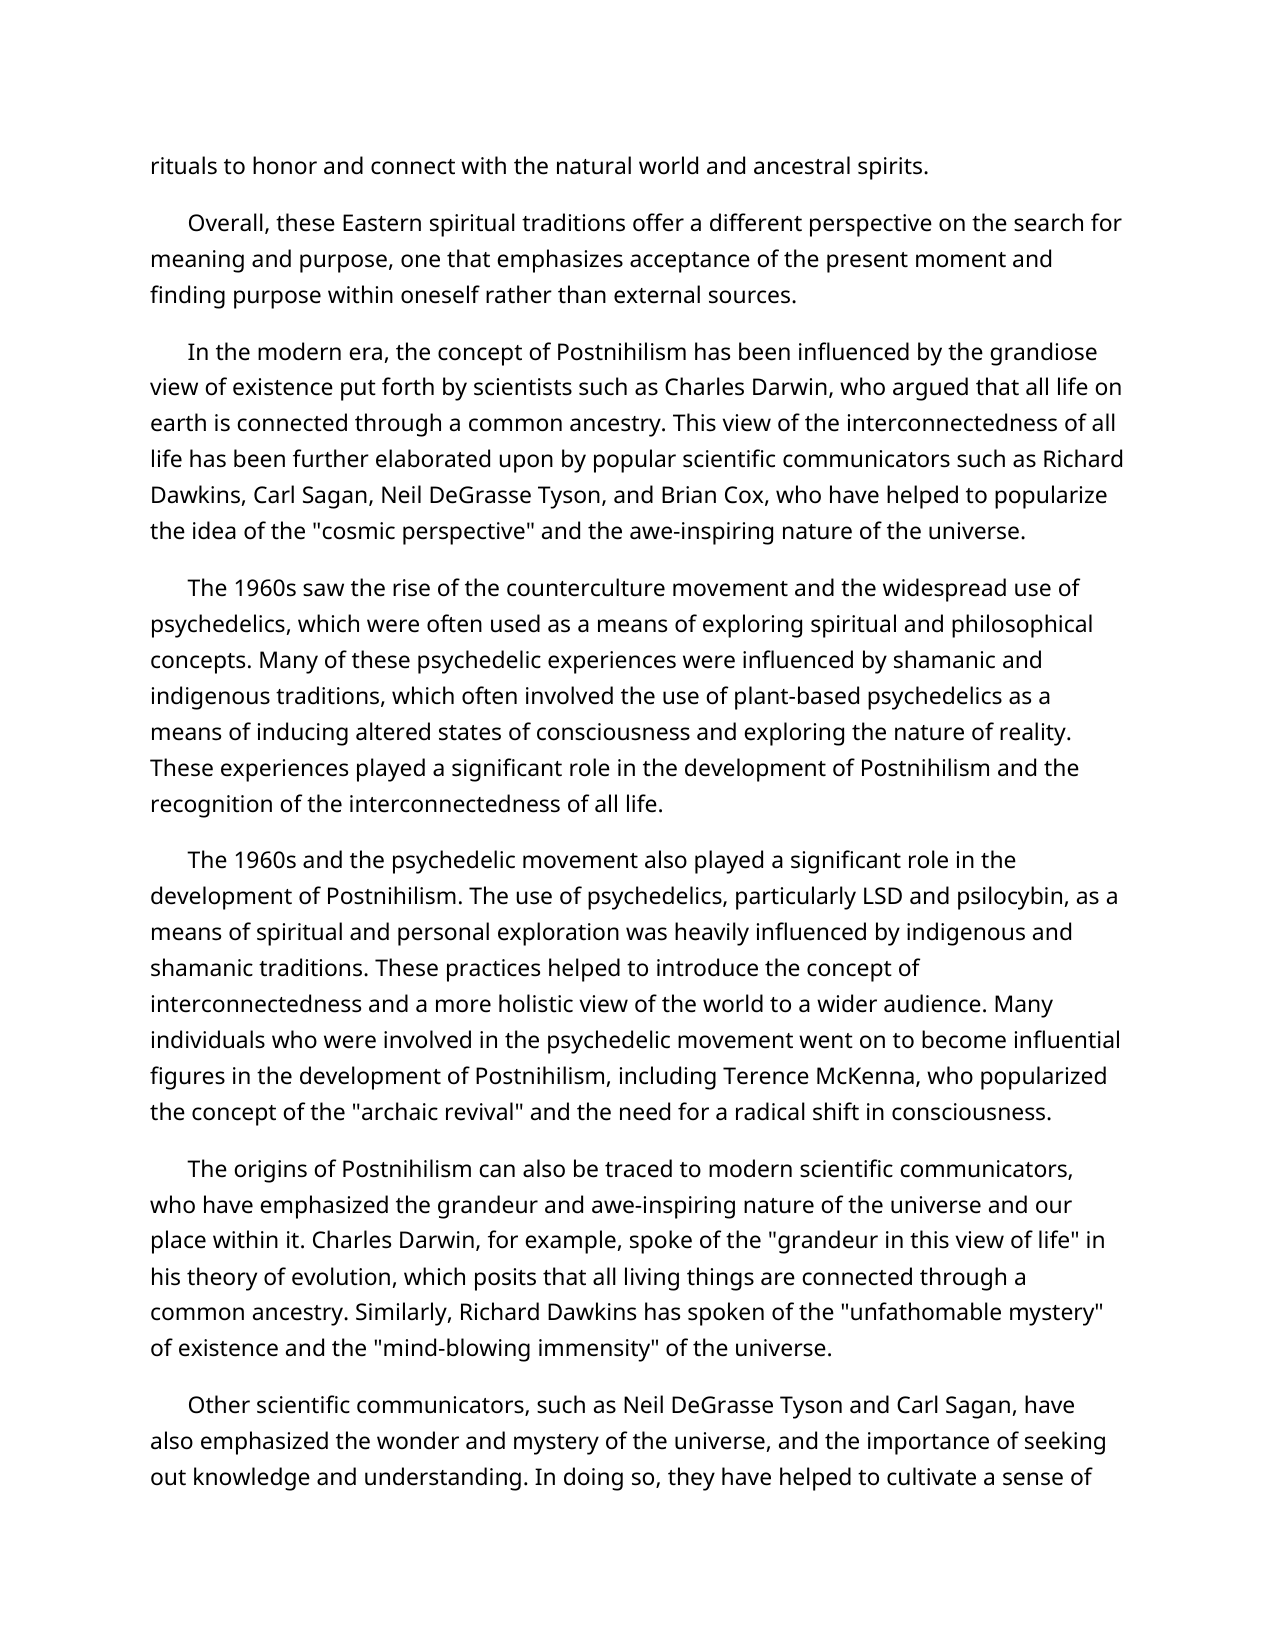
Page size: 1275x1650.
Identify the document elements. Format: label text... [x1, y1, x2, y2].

text rituals to honor and connect with the natural world and ancestral spirits. [150, 150, 1125, 181]
text In the modern era, the concept of Postnihilism has been influenced by the grandiose view of existence put forth by scientists such as Charles Darwin, who argued that all life on earth is connected through a common ancestry. This view of the interconnectedness of all life has been further elaborated upon by popular scientific communicators such as Richard Dawkins, Carl Sagan, Neil DeGrasse Tyson, and Brian Cox, who have helped to popularize the idea of the "cosmic perspective" and the awe-inspiring nature of the universe. [150, 335, 1125, 546]
text The origins of Postnihilism can also be traced to modern scientific communicators, who have emphasized the grandeur and awe-inspiring nature of the universe and our place within it. Charles Darwin, for example, spoke of the "grandeur in this view of life" in his theory of evolution, which posits that all living things are connected through a common ancestry. Similarly, Richard Dawkins has spoken of the "unfathomable mystery" of existence and the "mind-blowing immensity" of the universe. [150, 1153, 1125, 1363]
text The 1960s saw the rise of the counterculture movement and the widespread use of psychedelics, which were often used as a means of exploring spiritual and philosophical concepts. Many of these psychedelic experiences were influenced by shamanic and indigenous traditions, which often involved the use of plant-based psychedelics as a means of inducing altered states of consciousness and exploring the nature of reality. These experiences played a significant role in the development of Postnihilism and the recognition of the interconnectedness of all life. [150, 572, 1125, 819]
text Overall, these Eastern spiritual traditions offer a different perspective on the search for meaning and purpose, one that emphasizes acceptance of the present moment and finding purpose within oneself rather than external sources. [150, 207, 1125, 310]
text Other scientific communicators, such as Neil DeGrasse Tyson and Carl Sagan, have also emphasized the wonder and mystery of the universe, and the importance of seeking out knowledge and understanding. In doing so, they have helped to cultivate a sense of [150, 1389, 1125, 1492]
text The 1960s and the psychedelic movement also played a significant role in the development of Postnihilism. The use of psychedelics, particularly LSD and psilocybin, as a means of spiritual and personal exploration was heavily influenced by indigenous and shamanic traditions. These practices helped to introduce the concept of interconnectedness and a more holistic view of the world to a wider audience. Many individuals who were involved in the psychedelic movement went on to become influential figures in the development of Postnihilism, including Terence McKenna, who popularized the concept of the "archaic revival" and the need for a radical shift in consciousness. [150, 844, 1125, 1127]
